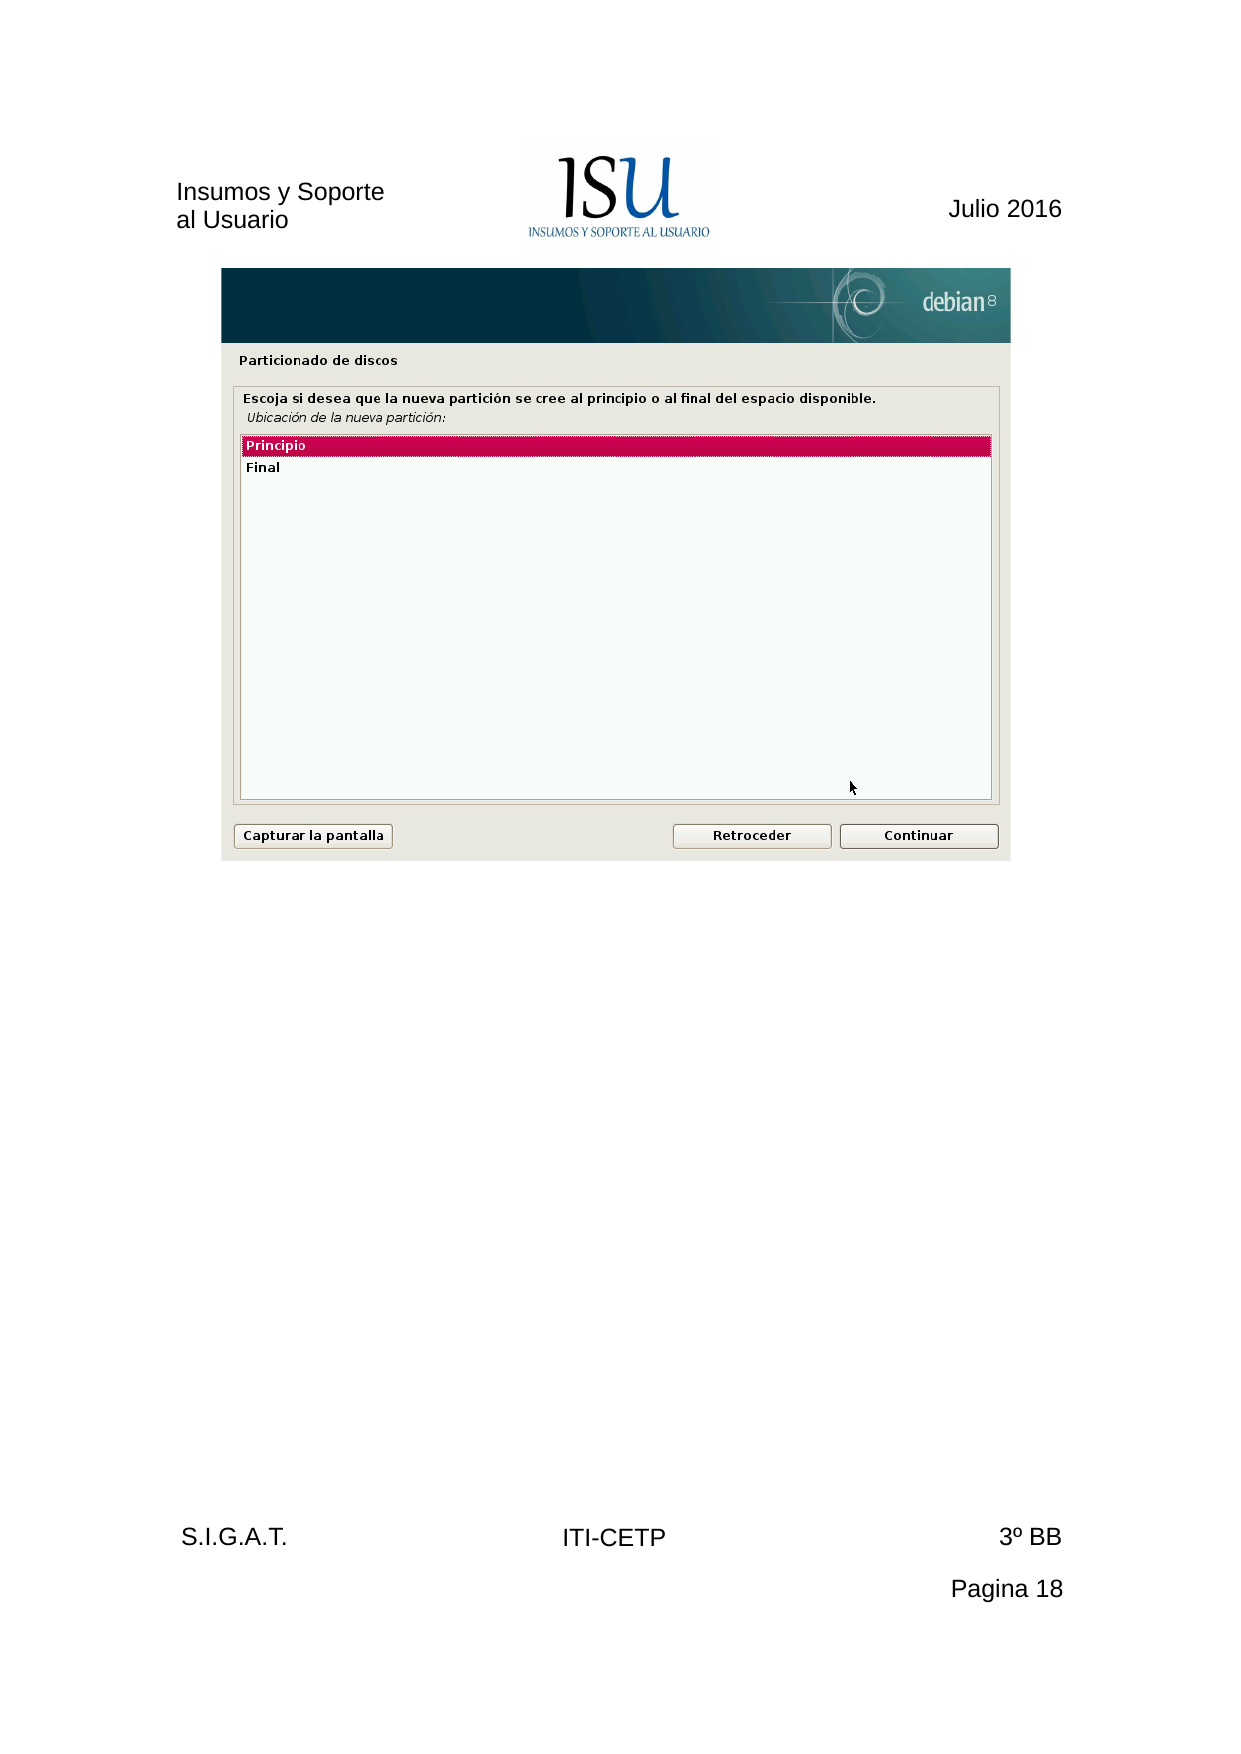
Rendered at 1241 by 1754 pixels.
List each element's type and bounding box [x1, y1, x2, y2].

picture [221, 268, 1011, 861]
picture [517, 138, 723, 252]
